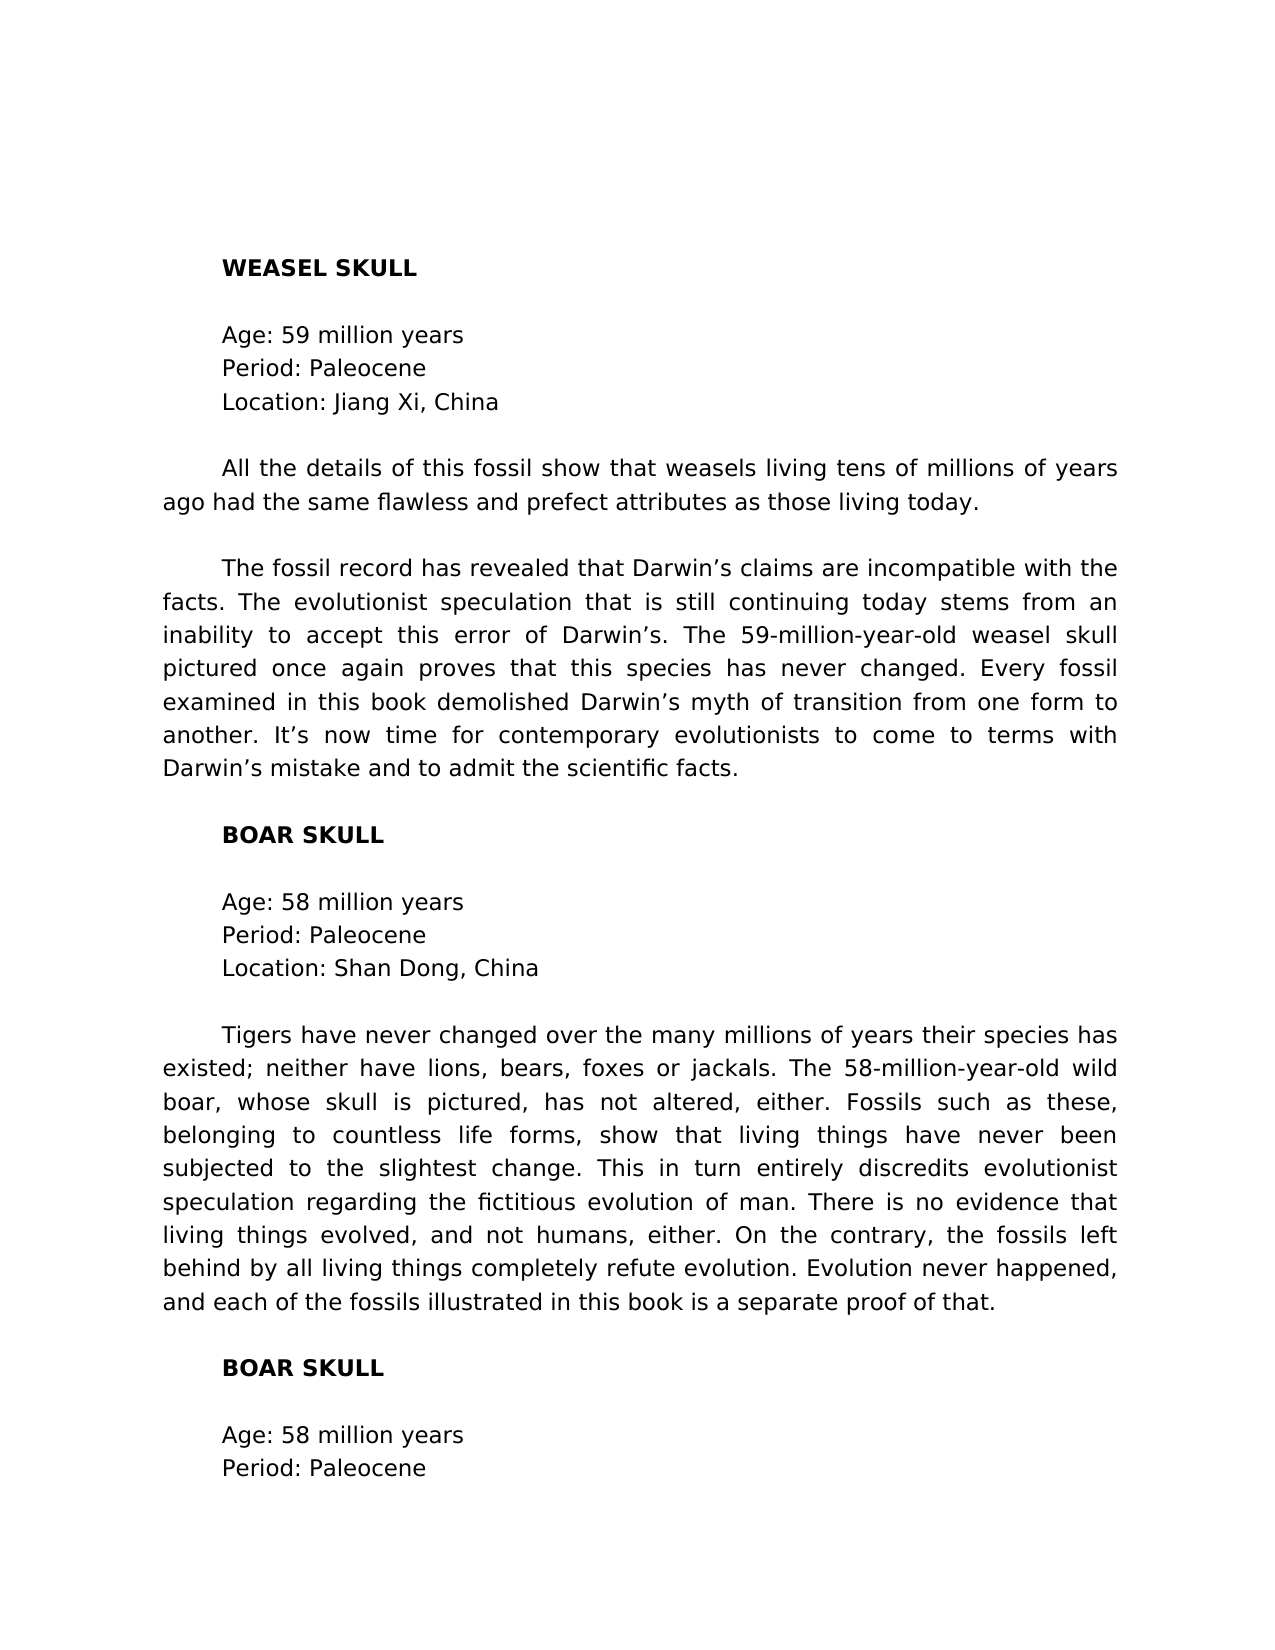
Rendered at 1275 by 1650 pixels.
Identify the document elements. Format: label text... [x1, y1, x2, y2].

text BOAR SKULL [162, 1350, 1119, 1383]
text WEASEL SKULL [162, 250, 1119, 283]
text Location: Shan Dong, China [162, 950, 1119, 983]
text Age: 59 million years [162, 317, 1119, 350]
text The fossil record has revealed that Darwin’s claims are incompatible with the facts. The evolutionist speculation that is still continuing today stems from an inability to accept this error of Darwin’s. The 59-million-year-old weasel skull pictured once again proves that this species has never changed. Every fossil examined in this book demolished Darwin’s myth of transition from one form to another. It’s now time for contemporary evolutionists to come to terms with Darwin’s mistake and to admit the scientific facts. [162, 550, 1119, 783]
text BOAR SKULL [162, 817, 1119, 850]
text Period: Paleocene [162, 917, 1119, 950]
text All the details of this fossil show that weasels living tens of millions of years ago had the same flawless and prefect attributes as those living today. [162, 450, 1119, 517]
text Period: Paleocene [162, 350, 1119, 383]
text Location: Jiang Xi, China [162, 383, 1119, 417]
text Age: 58 million years [162, 1417, 1119, 1450]
text Period: Paleocene [162, 1450, 1119, 1483]
text Age: 58 million years [162, 883, 1119, 917]
text Tigers have never changed over the many millions of years their species has existed; neither have lions, bears, foxes or jackals. The 58-million-year-old wild boar, whose skull is pictured, has not altered, either. Fossils such as these, belonging to countless life forms, show that living things have never been subjected to the slightest change. This in turn entirely discredits evolutionist speculation regarding the fictitious evolution of man. There is no evidence that living things evolved, and not humans, either. On the contrary, the fossils left behind by all living things completely refute evolution. Evolution never happened, and each of the fossils illustrated in this book is a separate proof of that. [162, 1017, 1119, 1317]
